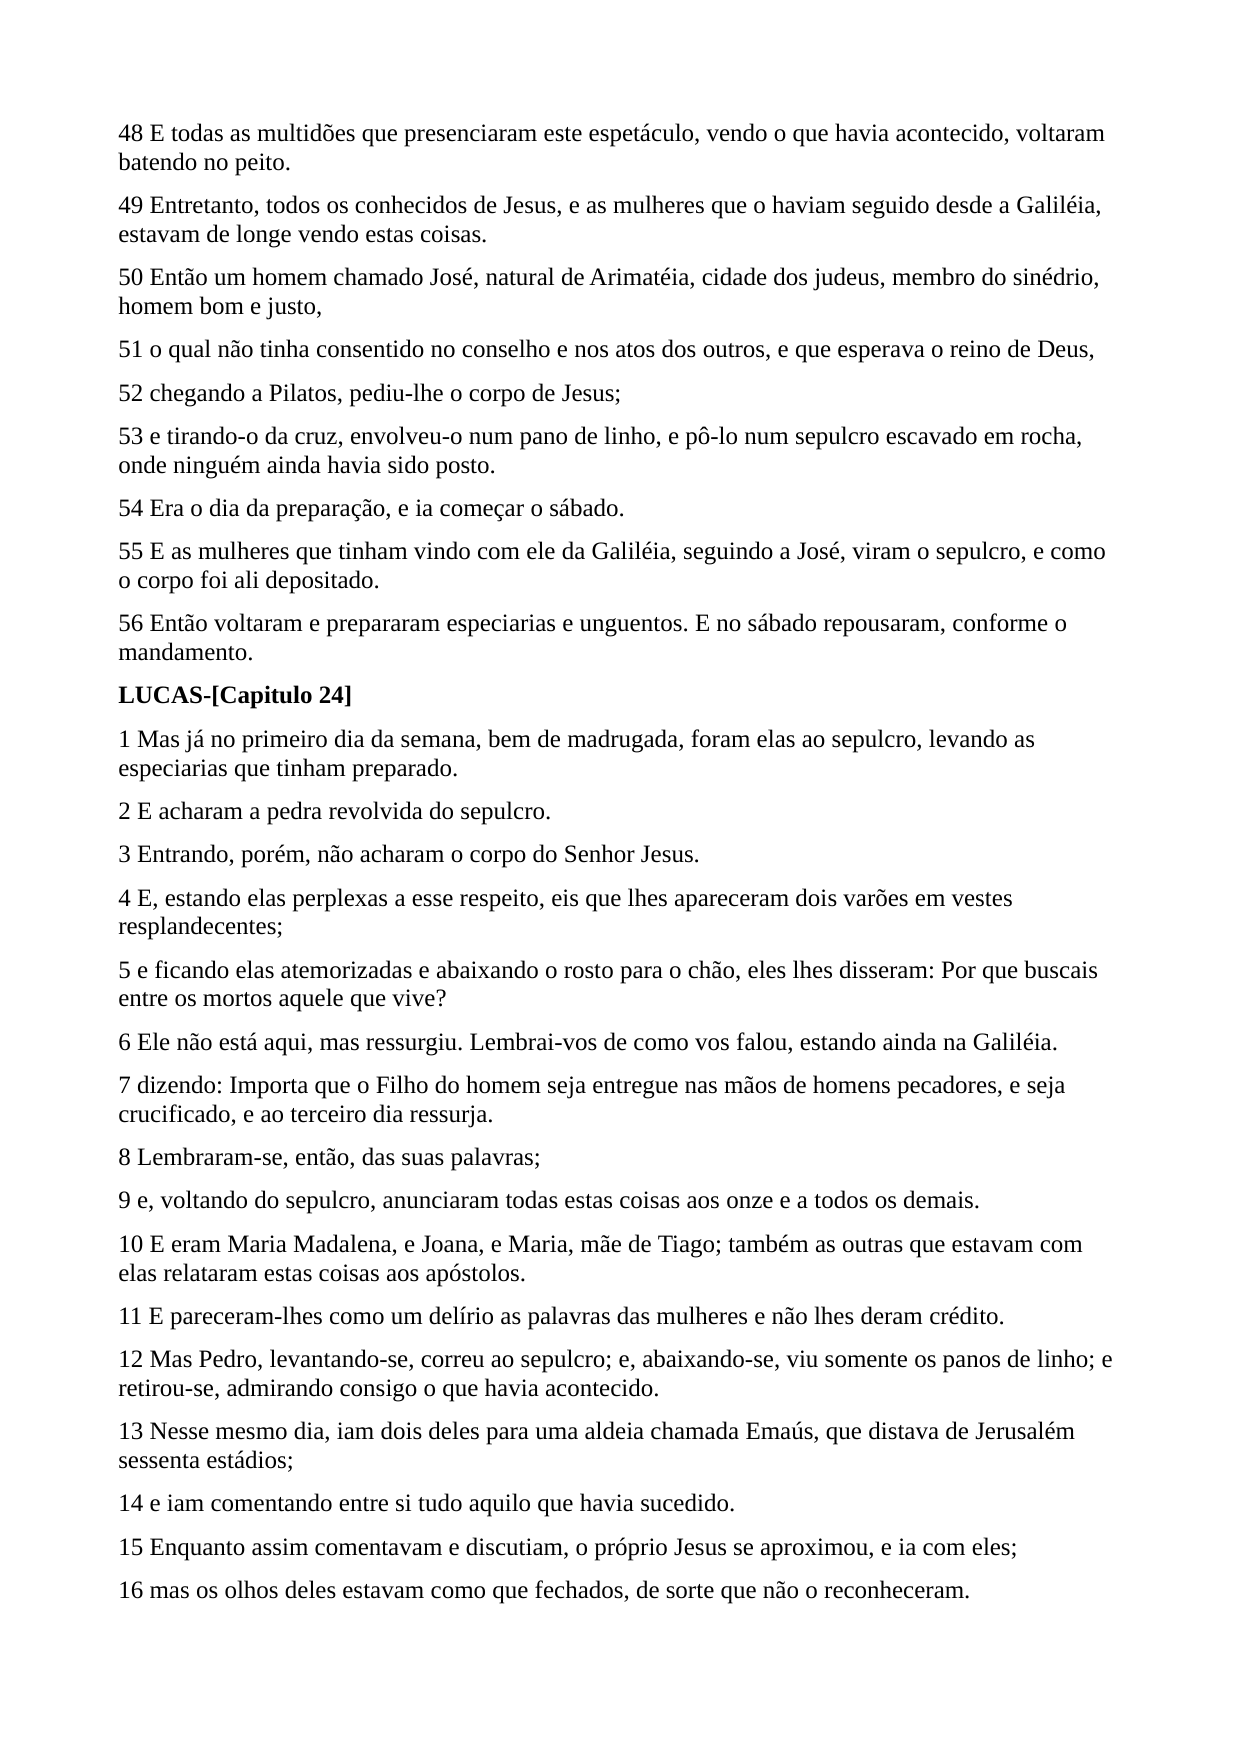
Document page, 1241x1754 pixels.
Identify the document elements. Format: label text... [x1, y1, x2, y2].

text 16 mas os olhos deles estavam como que fechados, de sorte que não o reconheceram. [118, 1575, 1122, 1604]
text 8 Lembraram-se, então, das suas palavras; [118, 1142, 1122, 1171]
text 50 Então um homem chamado José, natural de Arimatéia, cidade dos judeus, membro do sinédrio, homem bom e justo, [118, 262, 1122, 320]
text 51 o qual não tinha consentido no conselho e nos atos dos outros, e que esperava o reino de Deus, [118, 334, 1122, 363]
text 52 chegando a Pilatos, pediu-lhe o corpo de Jesus; [118, 378, 1122, 406]
text 3 Entrando, porém, não acharam o corpo do Senhor Jesus. [118, 839, 1122, 868]
text 7 dizendo: Importa que o Filho do homem seja entregue nas mãos de homens pecadores, e seja crucificado, e ao terceiro dia ressurja. [118, 1070, 1122, 1128]
text 9 e, voltando do sepulcro, anunciaram todas estas coisas aos onze e a todos os demais. [118, 1186, 1122, 1214]
text 15 Enquanto assim comentavam e discutiam, o próprio Jesus se aproximou, e ia com eles; [118, 1532, 1122, 1561]
text 55 E as mulheres que tinham vindo com ele da Galiléia, seguindo a José, viram o sepulcro, e como o corpo foi ali depositado. [118, 536, 1122, 594]
text 4 E, estando elas perplexas a esse respeito, eis que lhes apareceram dois varões em vestes resplandecentes; [118, 883, 1122, 940]
text 6 Ele não está aqui, mas ressurgiu. Lembrai-vos de como vos falou, estando ainda na Galiléia. [118, 1027, 1122, 1056]
text 13 Nesse mesmo dia, iam dois deles para uma aldeia chamada Emaús, que distava de Jerusalém sessenta estádios; [118, 1416, 1122, 1474]
text 48 E todas as multidões que presenciaram este espetáculo, vendo o que havia acontecido, voltaram batendo no peito. [118, 118, 1122, 176]
text 14 e iam comentando entre si tudo aquilo que havia sucedido. [118, 1488, 1122, 1517]
text 12 Mas Pedro, levantando-se, correu ao sepulcro; e, abaixando-se, viu somente os panos de linho; e retirou-se, admirando consigo o que havia acontecido. [118, 1344, 1122, 1402]
text 1 Mas já no primeiro dia da semana, bem de madrugada, foram elas ao sepulcro, levando as especiarias que tinham preparado. [118, 724, 1122, 781]
text 56 Então voltaram e prepararam especiarias e unguentos. E no sábado repousaram, conforme o mandamento. [118, 608, 1122, 666]
text 5 e ficando elas atemorizadas e abaixando o rosto para o chão, eles lhes disseram: Por que buscais entre os mortos aquele que vive? [118, 955, 1122, 1012]
text 10 E eram Maria Madalena, e Joana, e Maria, mãe de Tiago; também as outras que estavam com elas relataram estas coisas aos apóstolos. [118, 1229, 1122, 1286]
text 11 E pareceram-lhes como um delírio as palavras das mulheres e não lhes deram crédito. [118, 1301, 1122, 1330]
text 53 e tirando-o da cruz, envolveu-o num pano de linho, e pô-lo num sepulcro escavado em rocha, onde ninguém ainda havia sido posto. [118, 421, 1122, 478]
text 49 Entretanto, todos os conhecidos de Jesus, e as mulheres que o haviam seguido desde a Galiléia, estavam de longe vendo estas coisas. [118, 190, 1122, 248]
text 54 Era o dia da preparação, e ia começar o sábado. [118, 493, 1122, 522]
text 2 E acharam a pedra revolvida do sepulcro. [118, 796, 1122, 825]
text LUCAS-[Capitulo 24] [118, 681, 1122, 709]
